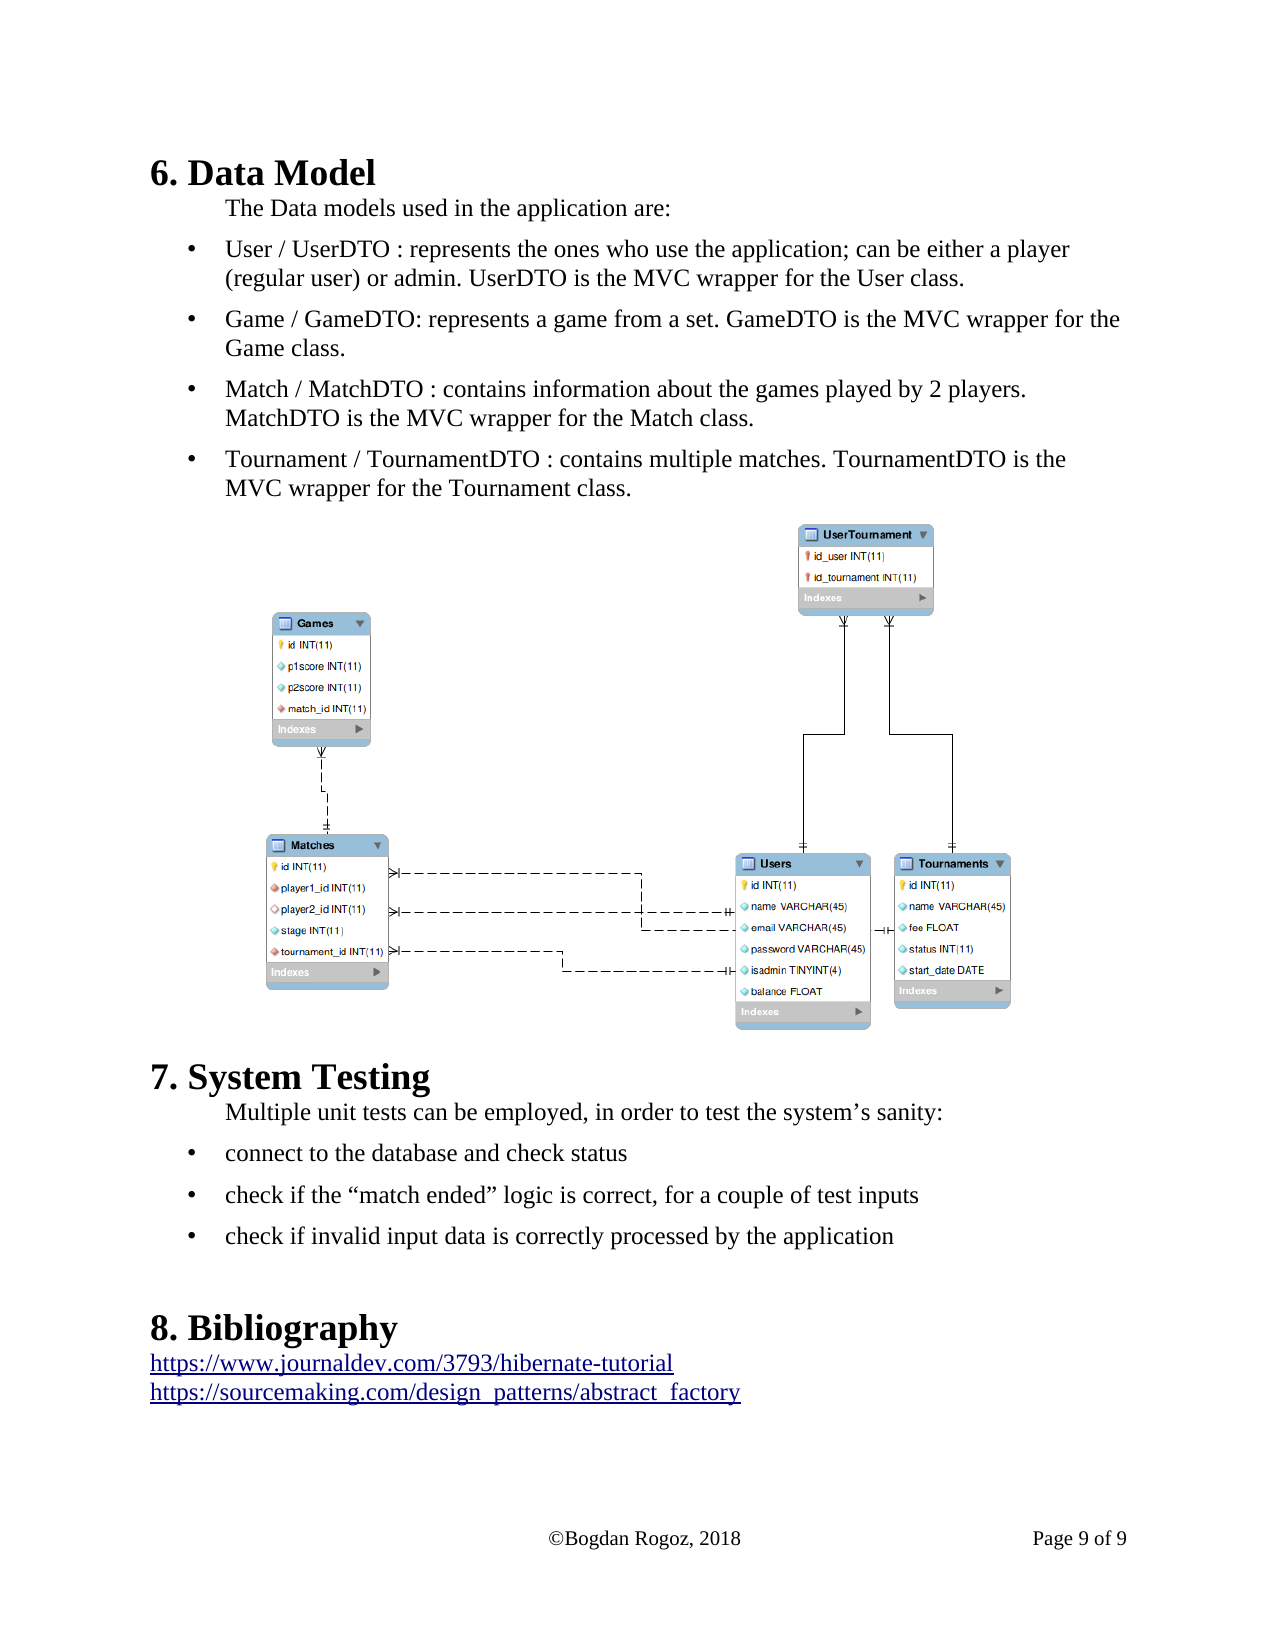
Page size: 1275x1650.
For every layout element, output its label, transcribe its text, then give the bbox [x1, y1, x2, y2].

list Match / MatchDTO : contains information about the games played by 2 players. MatchDTO is the MVC wrapper for the Match class. [187, 374, 1125, 432]
picture [257, 514, 1018, 1038]
list connect to the database and check status [187, 1138, 1125, 1167]
list Game / GameDTO: represents a game from a set. GameDTO is the MVC wrapper for the Game class. [187, 304, 1125, 362]
text https://sourcemaking.com/design_patterns/abstract_factory [150, 1377, 1125, 1406]
text https://www.journaldev.com/3793/hibernate-tutorial [150, 1348, 1125, 1377]
title 6. Data Model [150, 150, 1125, 193]
text Multiple unit tests can be employed, in order to test the system’s sanity: [150, 1097, 1125, 1126]
list check if the “match ended” logic is correct, for a couple of test inputs [187, 1180, 1125, 1208]
title 7. System Testing [150, 1054, 1125, 1097]
list check if invalid input data is correctly processed by the application [187, 1221, 1125, 1250]
list User / UserDTO : represents the ones who use the application; can be either a player (regular user) or admin. UserDTO is the MVC wrapper for the User class. [187, 234, 1125, 292]
title 8. Bibliography [150, 1305, 1125, 1348]
list Tournament / TournamentDTO : contains multiple matches. TournamentDTO is the MVC wrapper for the Tournament class. [187, 444, 1125, 502]
text The Data models used in the application are: [150, 193, 1125, 222]
